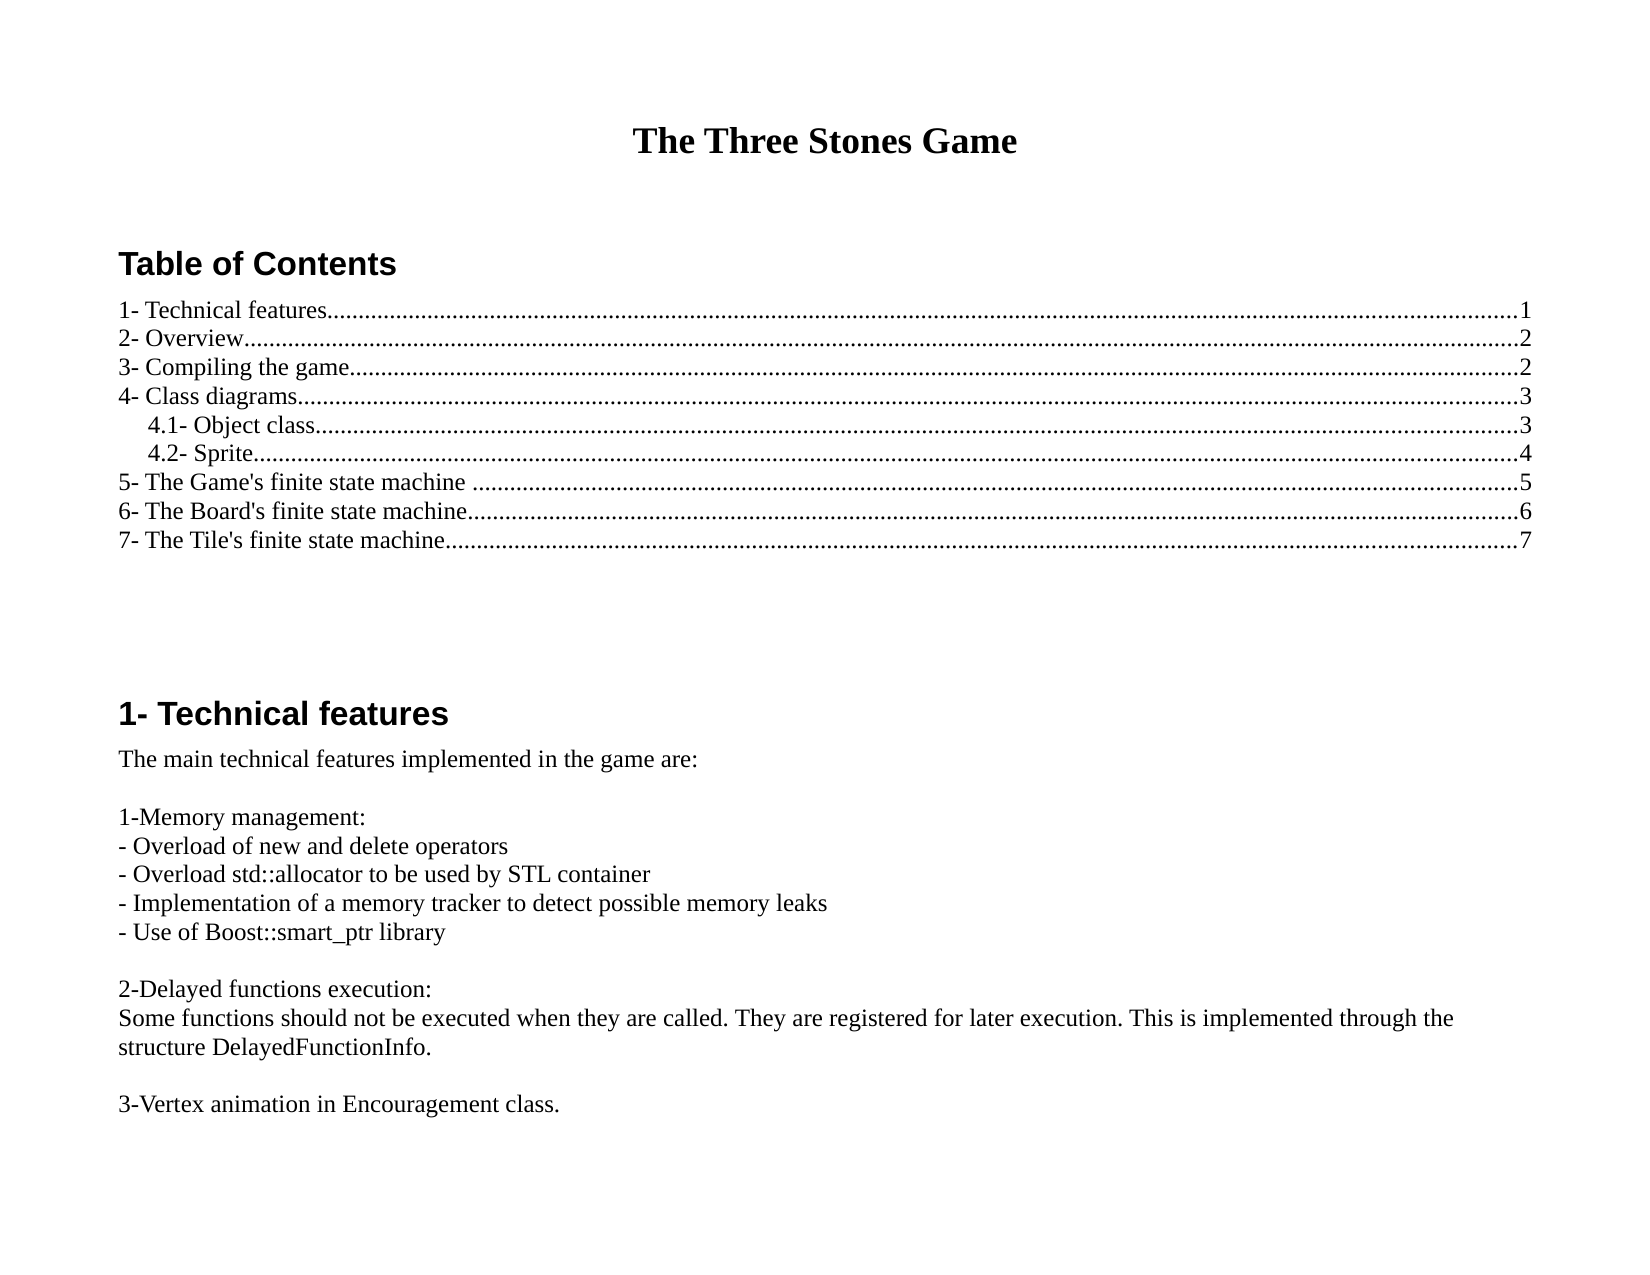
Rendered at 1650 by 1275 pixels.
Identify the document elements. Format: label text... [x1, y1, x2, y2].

text 2- Overview 2 [118, 323, 1532, 352]
text 3- Compiling the game 2 [118, 352, 1532, 381]
text 6- The Board's finite state machine 6 [118, 496, 1532, 525]
text 5- The Game's finite state machine 5 [118, 467, 1532, 496]
subtitle Table of Contents [118, 244, 1532, 282]
text - Overload std::allocator to be used by STL container [118, 859, 1532, 888]
text 1-Memory management: [118, 802, 1532, 831]
text 3-Vertex animation in Encouragement class. [118, 1089, 1532, 1118]
text 4- Class diagrams 3 [118, 381, 1532, 410]
text 4.1- Object class 3 [148, 410, 1532, 438]
subtitle 1- Technical features [118, 693, 1532, 732]
text - Overload of new and delete operators [118, 831, 1532, 859]
text 4.2- Sprite 4 [148, 438, 1532, 467]
text - Use of Boost::smart_ptr library [118, 917, 1532, 946]
text 7- The Tile's finite state machine 7 [118, 525, 1532, 553]
text The Three Stones Game [118, 118, 1532, 161]
text The main technical features implemented in the game are: [118, 744, 1532, 773]
text Some functions should not be executed when they are called. They are registered for later execution. This is implemented through the structure DelayedFunctionInfo. [118, 1003, 1532, 1061]
text - Implementation of a memory tracker to detect possible memory leaks [118, 888, 1532, 917]
text 2-Delayed functions execution: [118, 974, 1532, 1003]
text 1- Technical features 1 [118, 295, 1532, 323]
